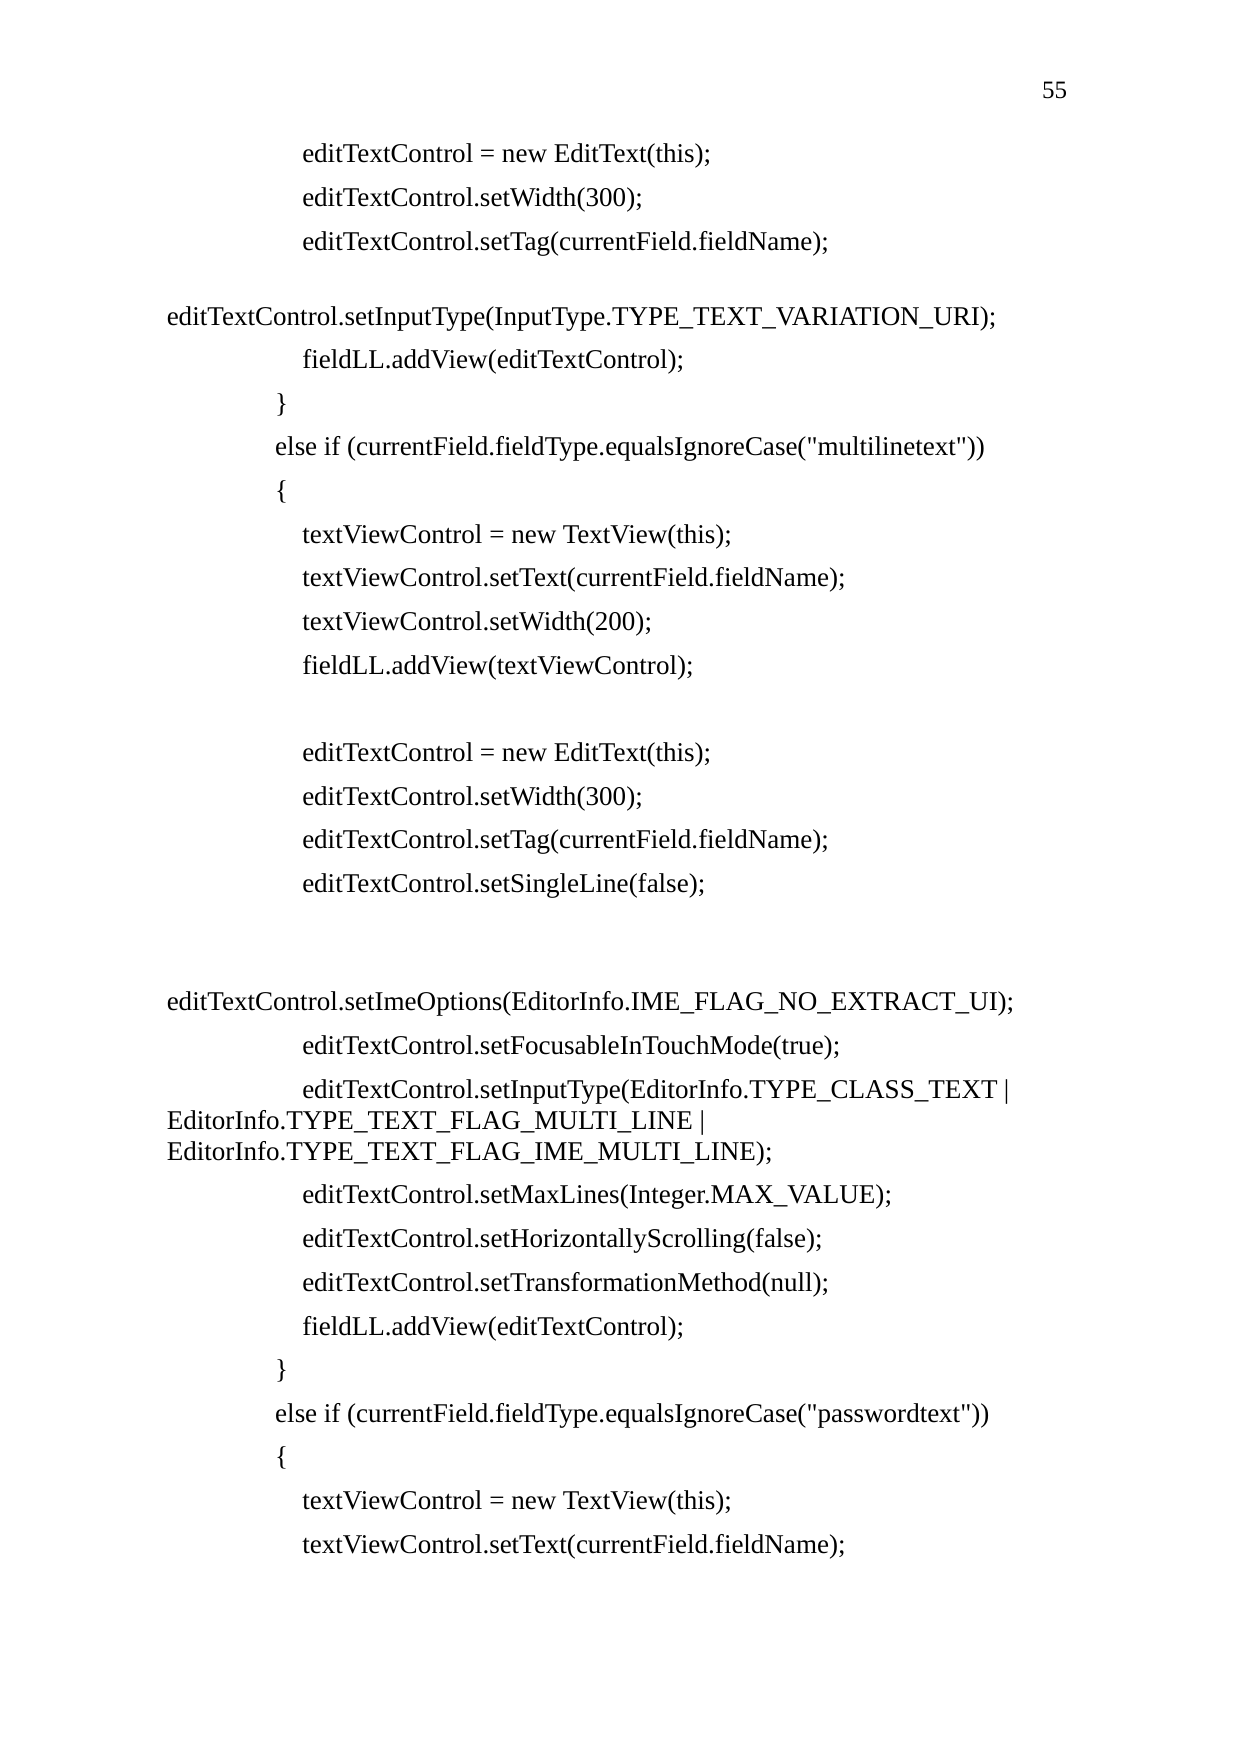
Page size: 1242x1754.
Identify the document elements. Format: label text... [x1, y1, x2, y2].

text editTextControl.setImeOptions(EditorInfo.IME_FLAG_NO_EXTRACT_UI); [167, 954, 1067, 1017]
text { [167, 1441, 1067, 1472]
text editTextControl.setHorizontallyScrolling(false); [167, 1222, 1067, 1253]
text textViewControl.setWidth(200); [167, 605, 1067, 636]
text editTextControl = new EditText(this); [167, 736, 1067, 767]
text { [167, 474, 1067, 505]
text fieldLL.addView(textViewControl); [167, 649, 1067, 680]
text editTextControl.setWidth(300); [167, 780, 1067, 811]
text editTextControl.setTransformationMethod(null); [167, 1266, 1067, 1297]
text } [167, 387, 1067, 418]
text fieldLL.addView(editTextControl); [167, 343, 1067, 374]
text textViewControl = new TextView(this); [167, 518, 1067, 549]
text editTextControl.setInputType(InputType.TYPE_TEXT_VARIATION_URI); [167, 268, 1067, 331]
text editTextControl.setSingleLine(false); [167, 867, 1067, 898]
text editTextControl.setWidth(300); [167, 181, 1067, 212]
text textViewControl.setText(currentField.fieldName); [167, 561, 1067, 593]
text textViewControl = new TextView(this); [167, 1484, 1067, 1515]
text } [167, 1353, 1067, 1384]
text else if (currentField.fieldType.equalsIgnoreCase("passwordtext")) [167, 1397, 1067, 1428]
text editTextControl.setTag(currentField.fieldName); [167, 225, 1067, 256]
text textViewControl.setText(currentField.fieldName); [167, 1528, 1067, 1559]
text editTextControl.setTag(currentField.fieldName); [167, 823, 1067, 854]
text editTextControl.setFocusableInTouchMode(true); [167, 1029, 1067, 1060]
text editTextControl = new EditText(this); [167, 137, 1067, 169]
text else if (currentField.fieldType.equalsIgnoreCase("multilinetext")) [167, 431, 1067, 462]
text editTextControl.setInputType(EditorInfo.TYPE_CLASS_TEXT | EditorInfo.TYPE_TEXT_FLAG_MULTI_LINE | EditorInfo.TYPE_TEXT_FLAG_IME_MULTI_LINE); [167, 1073, 1067, 1166]
text fieldLL.addView(editTextControl); [167, 1309, 1067, 1341]
text editTextControl.setMaxLines(Integer.MAX_VALUE); [167, 1179, 1067, 1210]
